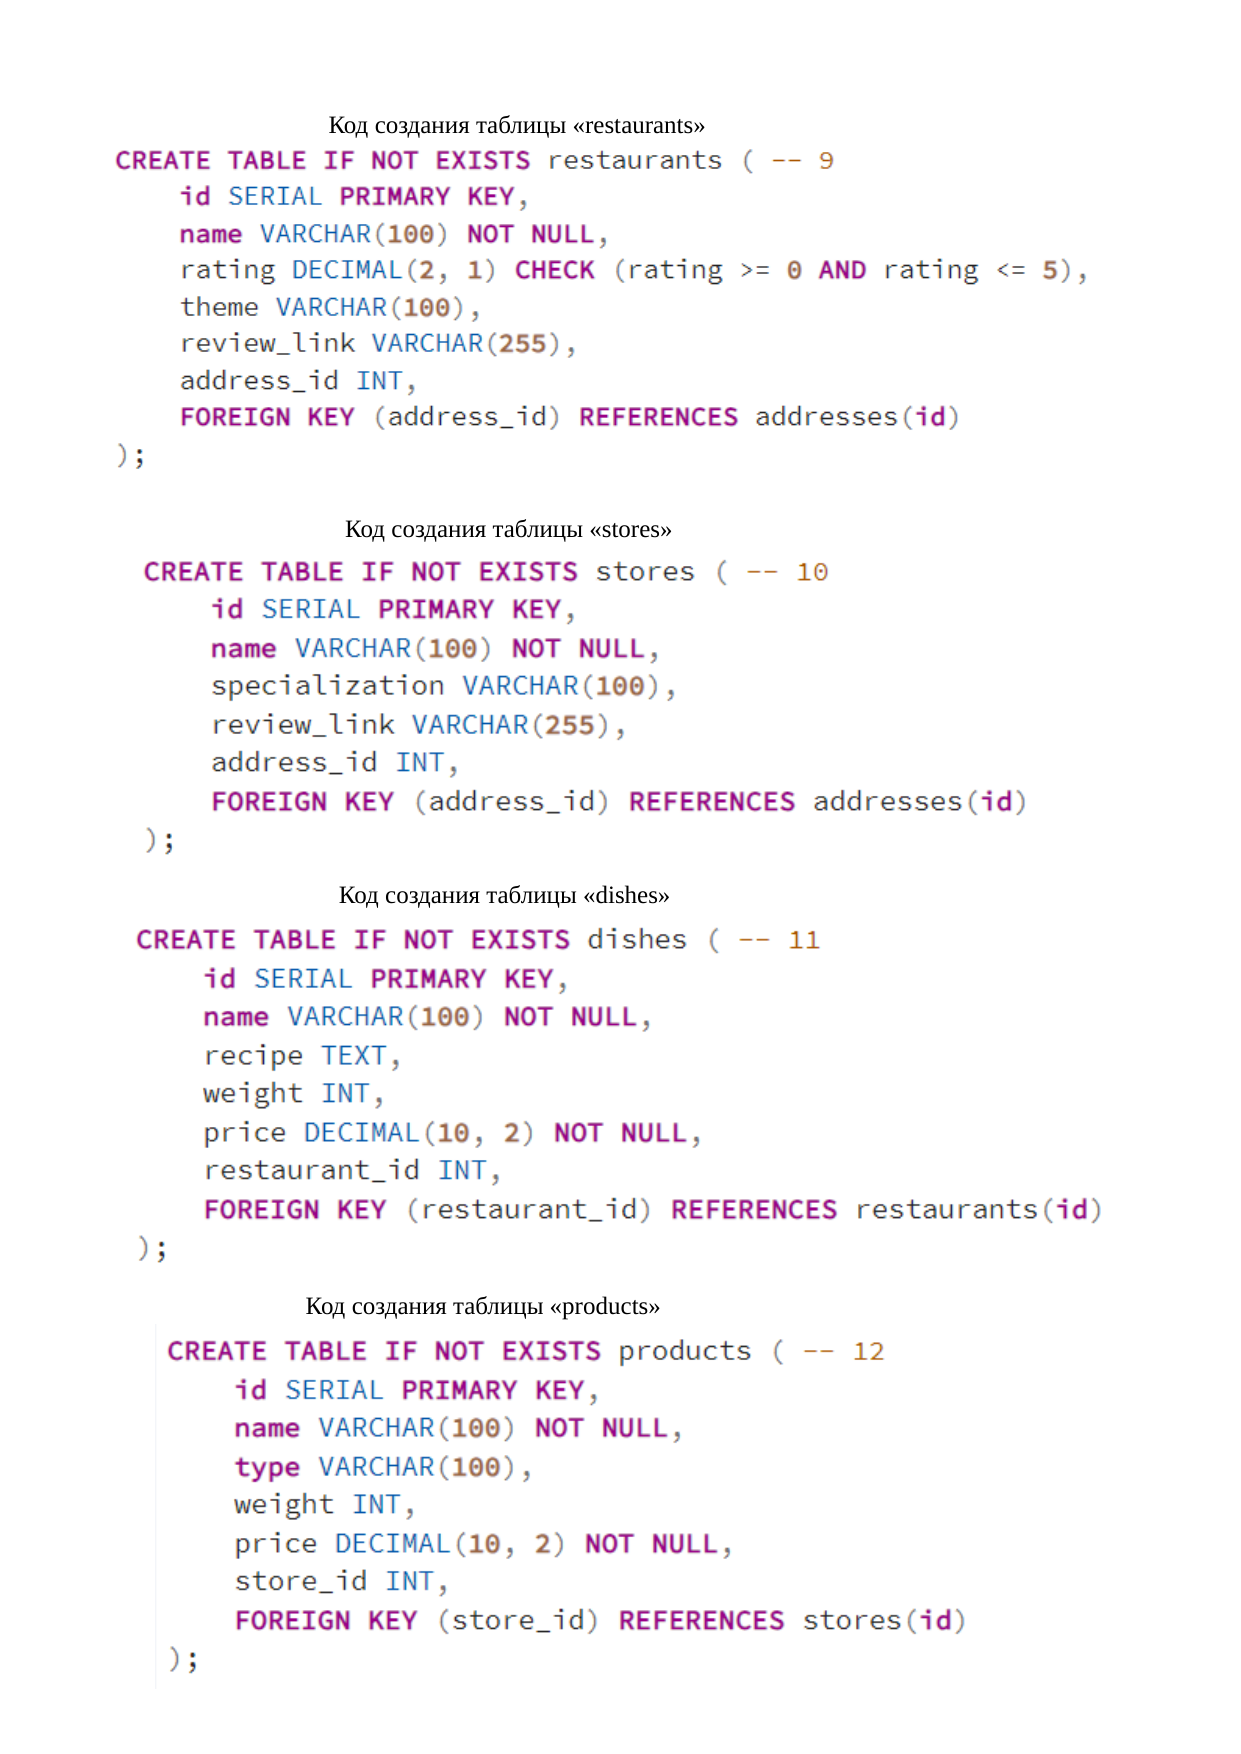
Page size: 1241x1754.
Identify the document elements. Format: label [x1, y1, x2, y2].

picture [105, 130, 1110, 475]
picture [136, 540, 1067, 881]
picture [155, 1324, 1027, 1689]
picture [127, 911, 1126, 1272]
